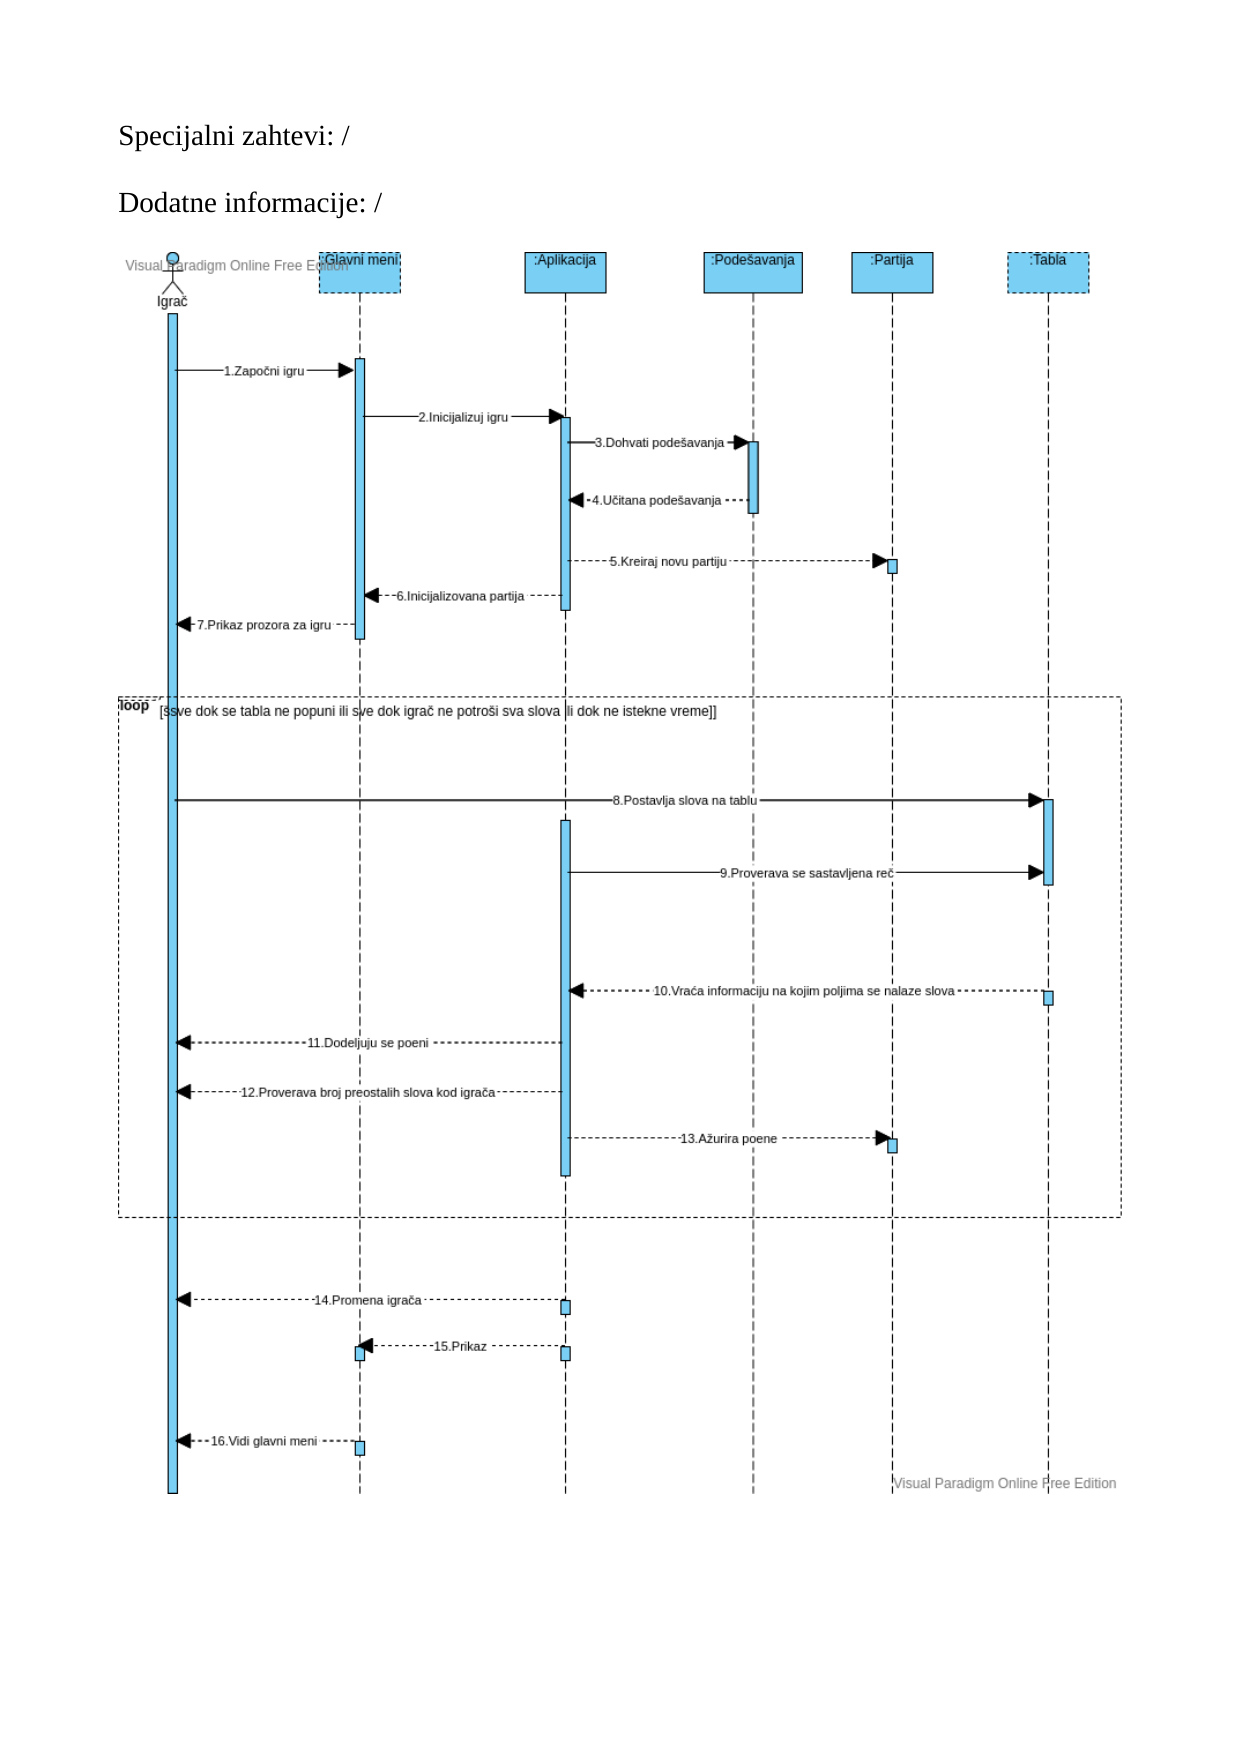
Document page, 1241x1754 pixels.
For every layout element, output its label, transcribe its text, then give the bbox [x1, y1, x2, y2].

text Specijalni zahtevi: / [118, 118, 1122, 152]
picture [118, 252, 1123, 1494]
text Dodatne informacije: / [118, 185, 1122, 219]
